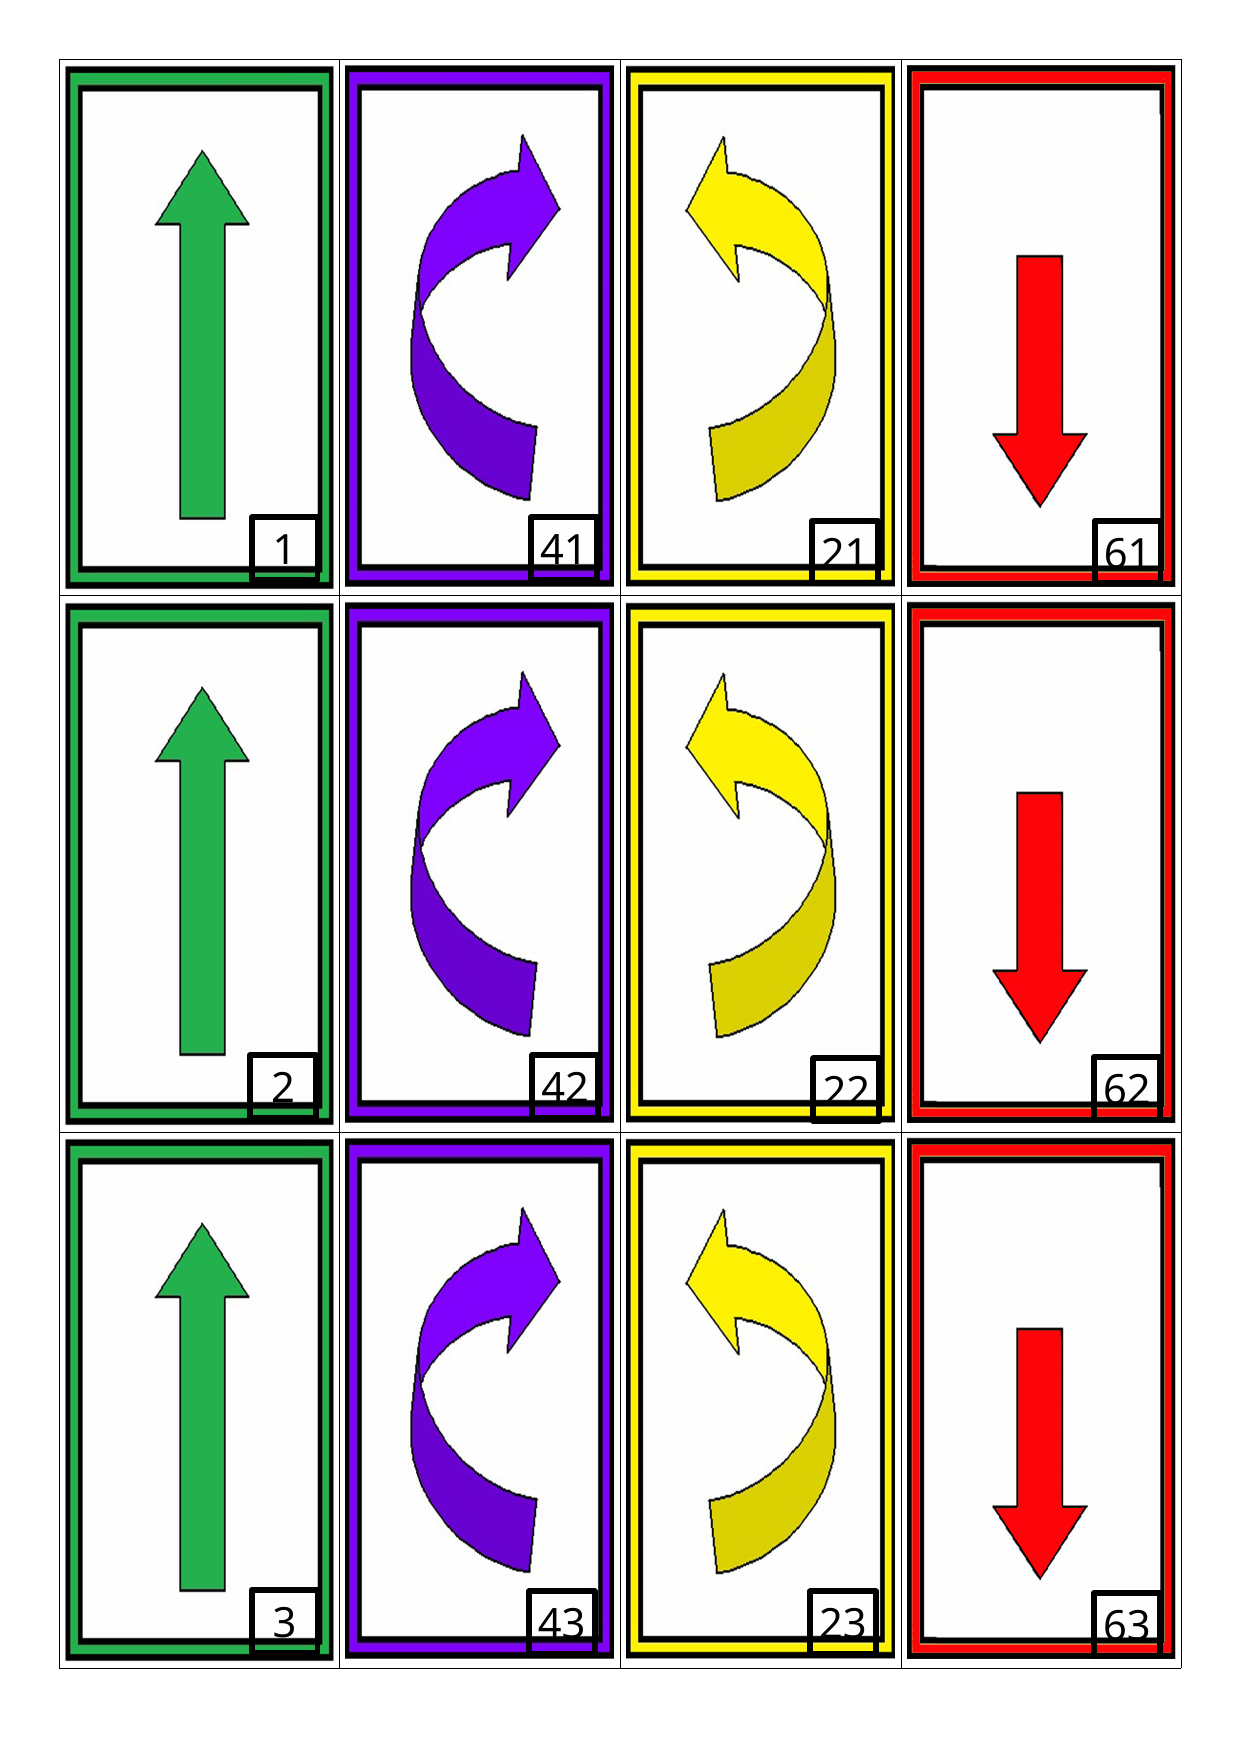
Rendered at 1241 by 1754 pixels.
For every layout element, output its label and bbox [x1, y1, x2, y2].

picture [64, 601, 334, 1126]
table_cell [340, 1133, 620, 1668]
picture [625, 1137, 895, 1659]
picture [1097, 1596, 1157, 1653]
table_header [60, 60, 339, 595]
table_header [340, 60, 620, 595]
table_cell [621, 1133, 901, 1668]
picture [64, 1137, 334, 1662]
table_cell [902, 596, 1181, 1132]
picture [906, 601, 1176, 1123]
picture [816, 1061, 876, 1118]
table_header [902, 60, 1181, 595]
table_header [621, 60, 901, 595]
picture [625, 65, 895, 587]
picture [906, 1137, 1176, 1659]
table_cell [60, 596, 339, 1132]
table_cell [902, 1133, 1181, 1668]
picture [345, 1137, 615, 1659]
picture [345, 65, 615, 587]
table_cell [340, 596, 620, 1132]
table_cell [60, 1133, 339, 1668]
picture [906, 65, 1176, 587]
picture [625, 601, 895, 1123]
picture [345, 601, 615, 1123]
picture [64, 65, 334, 590]
table_cell [621, 596, 901, 1132]
